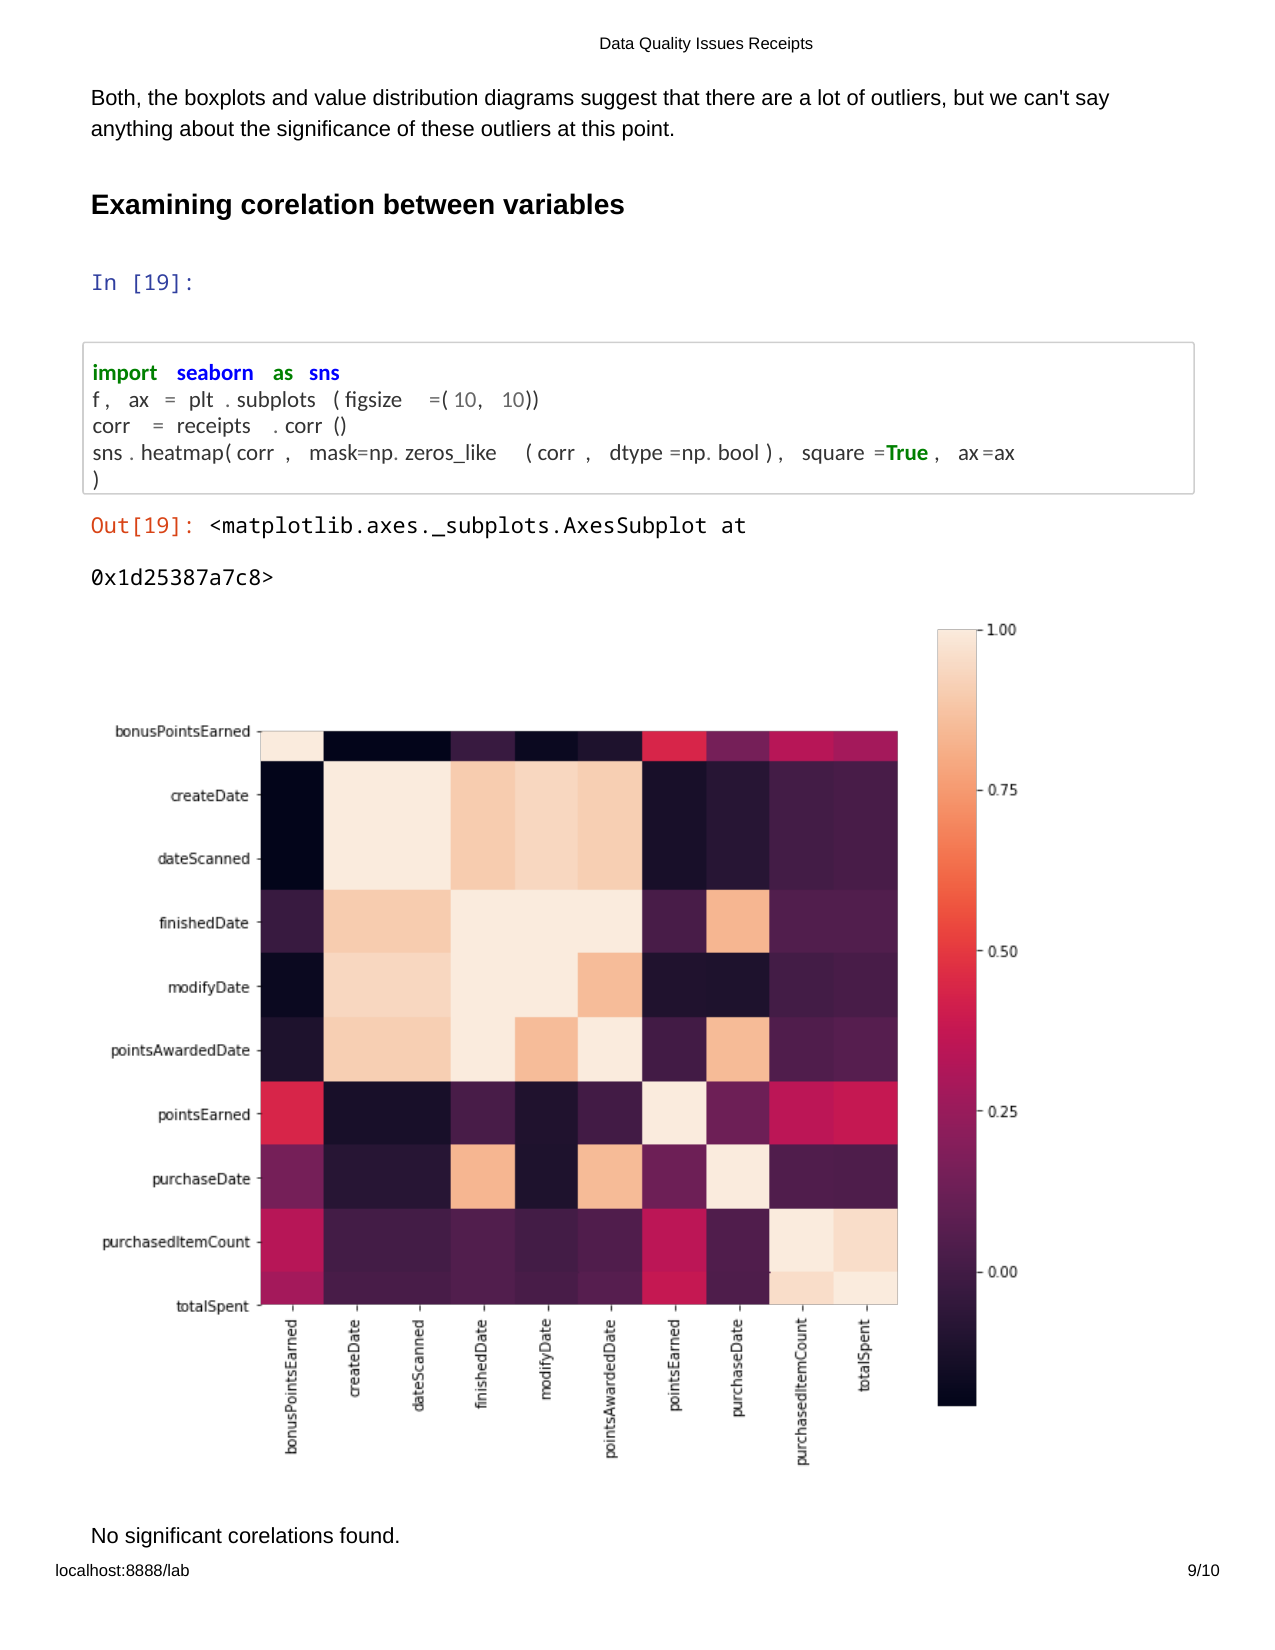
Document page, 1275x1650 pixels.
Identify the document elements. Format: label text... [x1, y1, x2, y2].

text Both, the boxplots and value distribution diagrams suggest that there are a lot of outliers, but we can't say anything about the significance of these outliers at this point. [91, 85, 1182, 141]
text Out[19]: <matplotlib.axes._subplots.AxesSubplot at 0x1d25387a7c8> [91, 510, 764, 592]
text No significant corelations found. [91, 1523, 1182, 1548]
text Examining corelation between variables In [19]: [91, 188, 650, 296]
